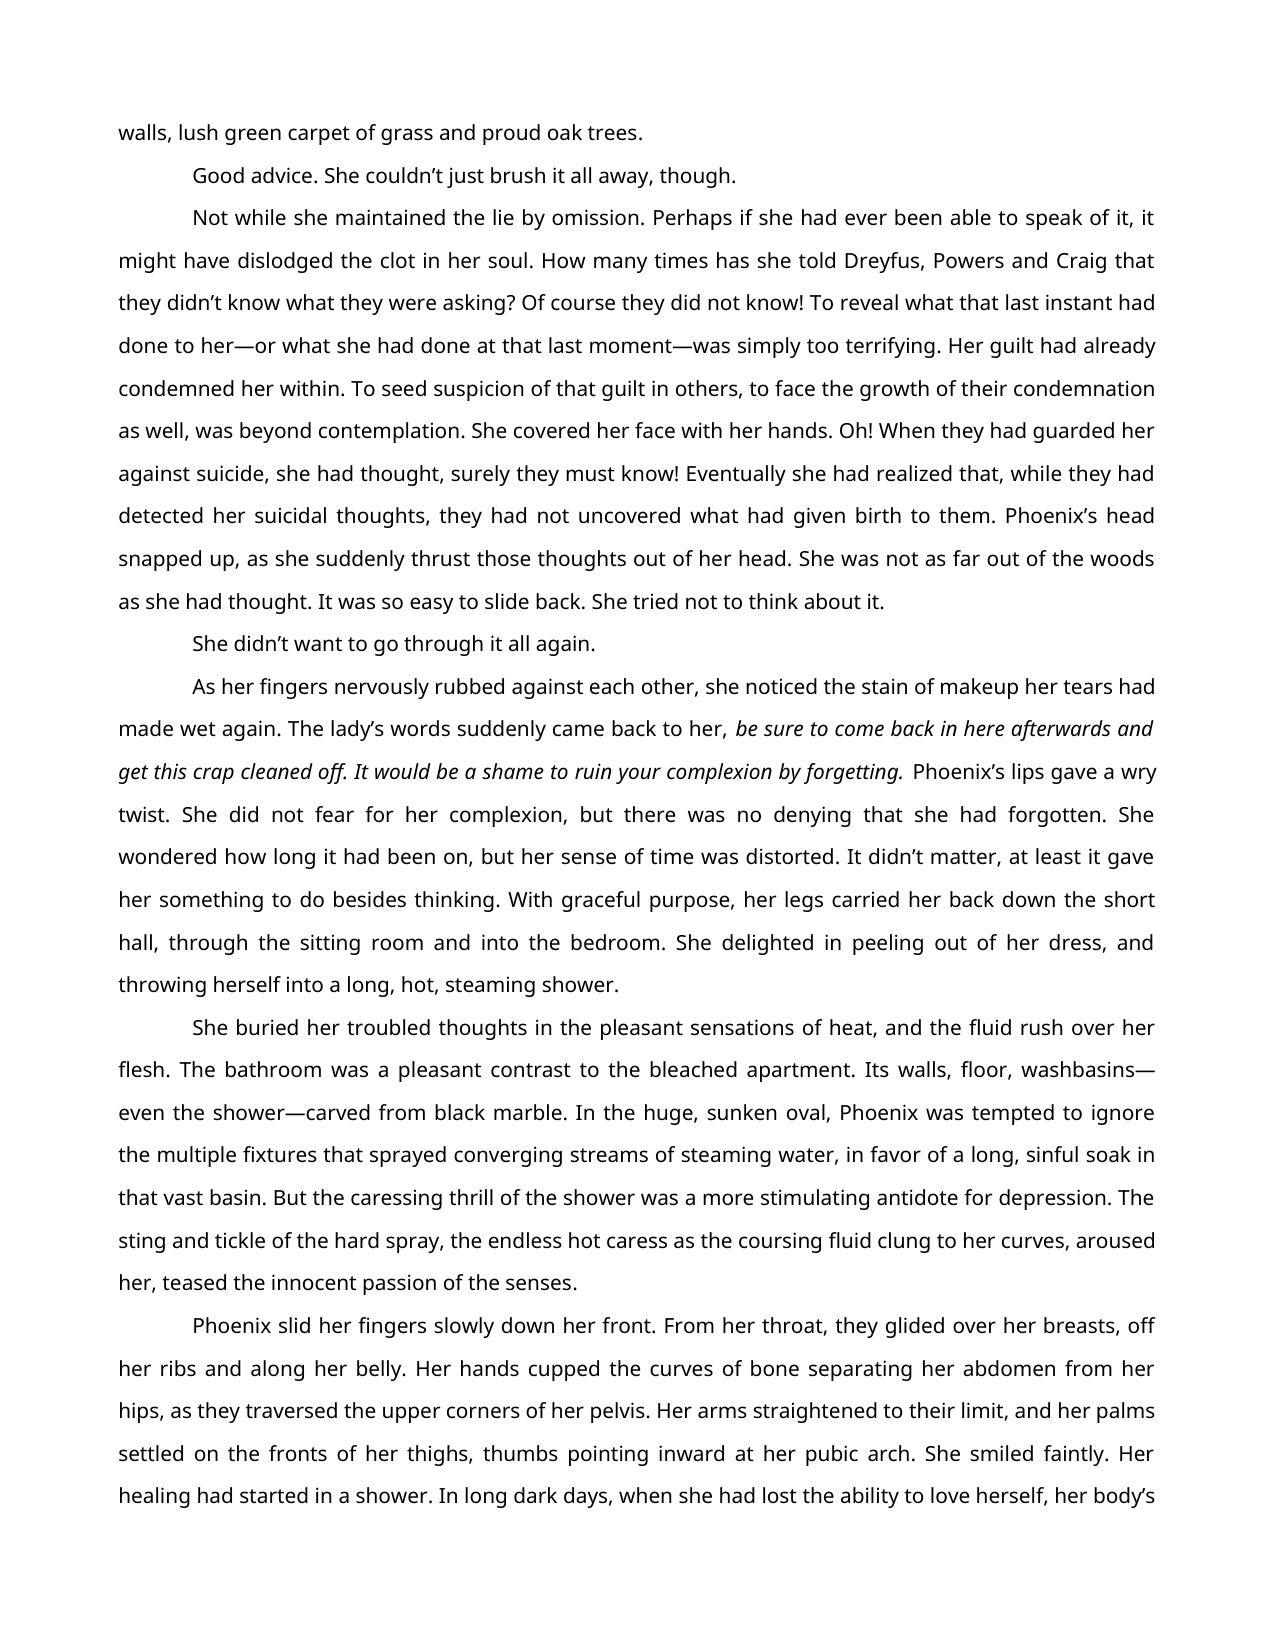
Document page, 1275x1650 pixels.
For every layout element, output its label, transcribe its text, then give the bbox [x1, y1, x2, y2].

text As her fingers nervously rubbed against each other, she noticed the stain of makeup her tears had made wet again. The lady’s words suddenly came back to her, be sure to come back in here afterwards and get this crap cleaned off. It would be a shame to ruin your complexion by forgetting. Phoenix’s lips gave a wry twist. She did not fear for her complexion, but there was no denying that she had forgotten. She wondered how long it had been on, but her sense of time was distorted. It didn’t matter, at least it gave her something to do besides thinking. With graceful purpose, her legs carried her back down the short hall, through the sitting room and into the bedroom. She delighted in peeling out of her dress, and throwing herself into a long, hot, steaming shower. [118, 672, 1157, 999]
text Good advice. She couldn’t just brush it all away, though. [118, 161, 1157, 189]
text She buried her troubled thoughts in the pleasant sensations of heat, and the fluid rush over her flesh. The bathroom was a pleasant contrast to the bleached apartment. Its walls, floor, washbasins—even the shower—carved from black marble. In the huge, sunken oval, Phoenix was tempted to ignore the multiple fixtures that sprayed converging streams of steaming water, in favor of a long, sinful soak in that vast basin. But the caressing thrill of the shower was a more stimulating antidote for depression. The sting and tickle of the hard spray, the endless hot caress as the coursing fluid clung to her curves, aroused her, teased the innocent passion of the senses. [118, 1013, 1157, 1297]
text Not while she maintained the lie by omission. Perhaps if she had ever been able to speak of it, it might have dislodged the clot in her soul. How many times has she told Dreyfus, Powers and Craig that they didn’t know what they were asking? Of course they did not know! To reveal what that last instant had done to her—or what she had done at that last moment—was simply too terrifying. Her guilt had already condemned her within. To seed suspicion of that guilt in others, to face the growth of their condemnation as well, was beyond contemplation. She covered her face with her hands. Oh! When they had guarded her against suicide, she had thought, surely they must know! Eventually she had realized that, while they had detected her suicidal thoughts, they had not uncovered what had given birth to them. Phoenix’s head snapped up, as she suddenly thrust those thoughts out of her head. She was not as far out of the woods as she had thought. It was so easy to slide back. She tried not to think about it. [118, 203, 1157, 615]
text Phoenix slid her fingers slowly down her front. From her throat, they glided over her breasts, off her ribs and along her belly. Her hands cupped the curves of bone separating her abdomen from her hips, as they traversed the upper corners of her pelvis. Her arms straightened to their limit, and her palms settled on the fronts of her thighs, thumbs pointing inward at her pubic arch. She smiled faintly. Her healing had started in a shower. In long dark days, when she had lost the ability to love herself, her body’s [118, 1311, 1157, 1510]
text She didn’t want to go through it all again. [118, 629, 1157, 658]
text walls, lush green carpet of grass and proud oak trees. [118, 118, 1157, 147]
